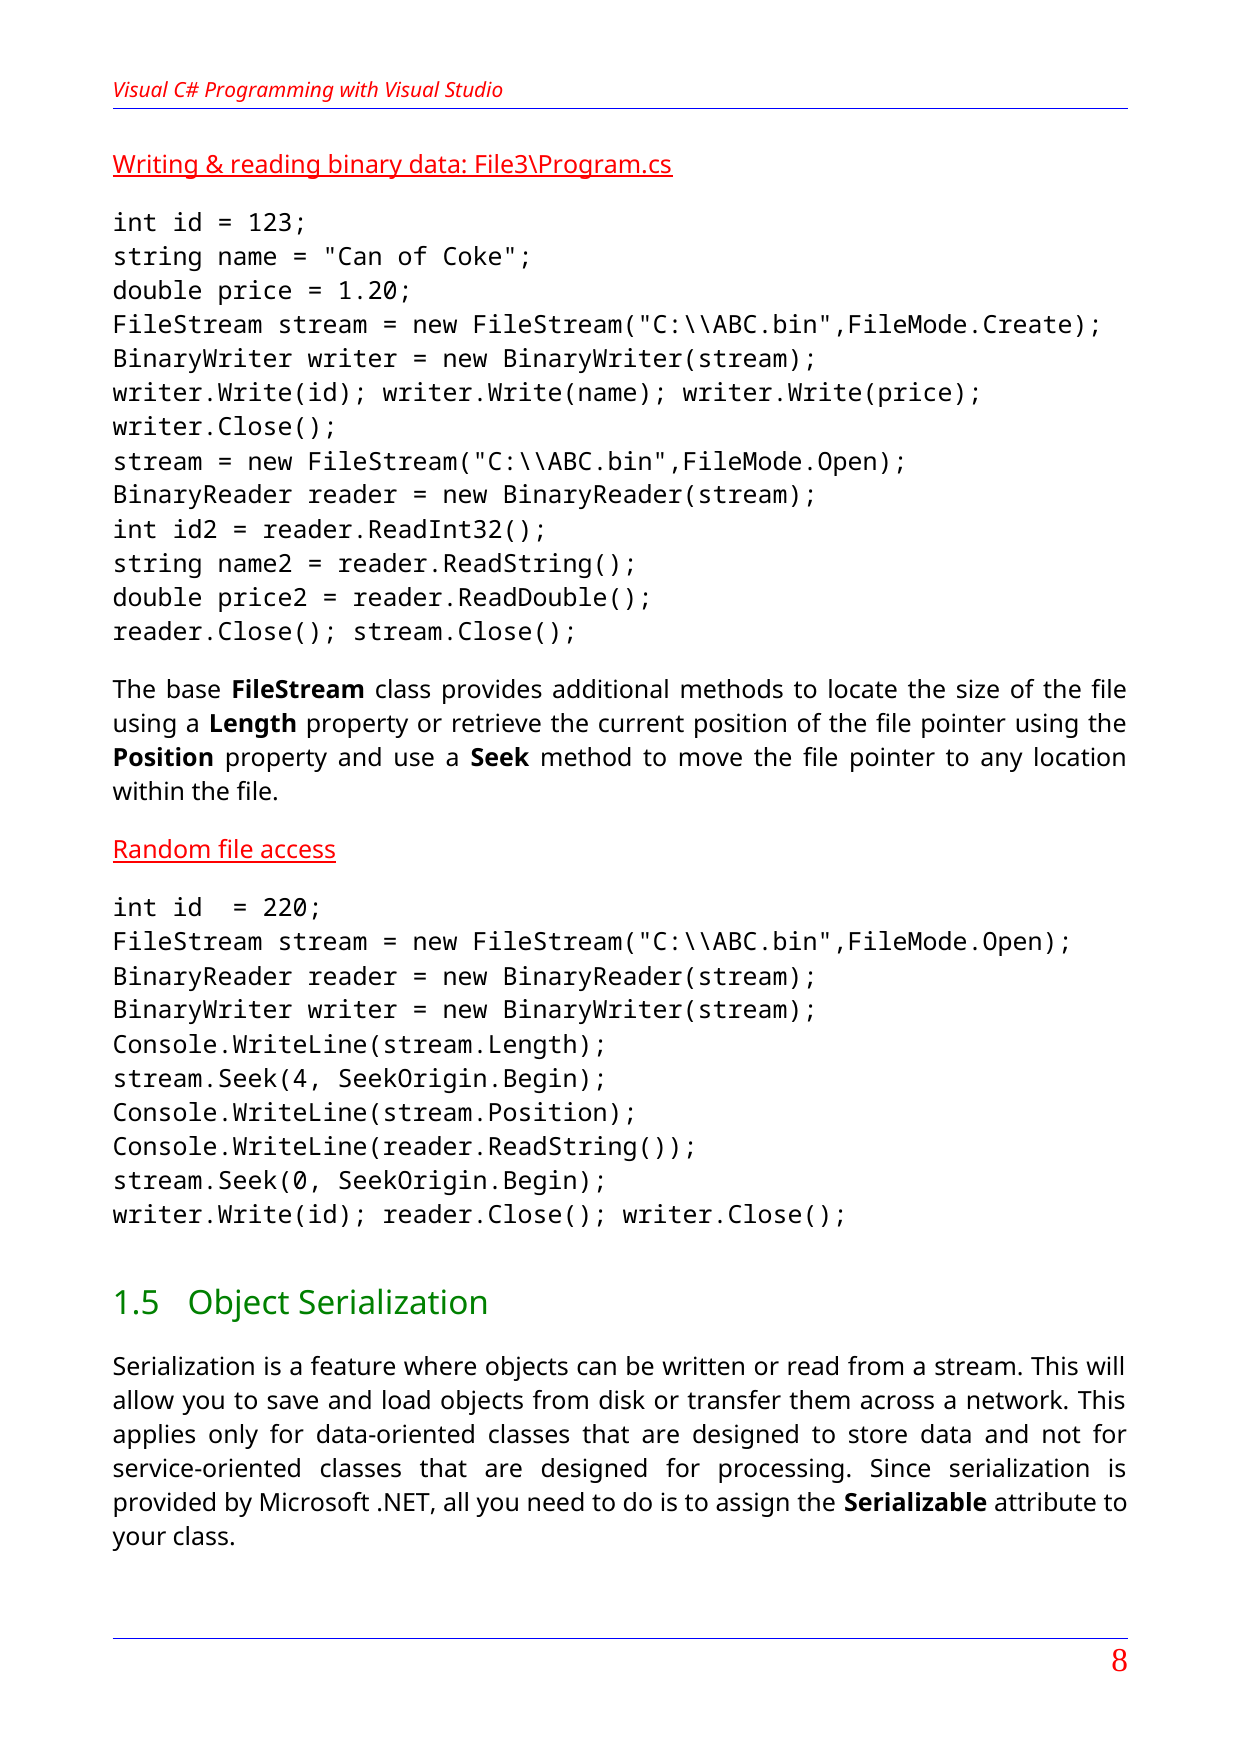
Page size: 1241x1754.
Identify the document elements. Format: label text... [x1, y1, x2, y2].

text writer.Write(id); reader.Close(); writer.Close(); [112, 1197, 1128, 1231]
text BinaryWriter writer = new BinaryWriter(stream); [112, 341, 1128, 375]
text writer.Write(id); writer.Write(name); writer.Write(price); [112, 375, 1128, 409]
text double price2 = reader.ReadDouble(); [112, 579, 1128, 613]
text stream.Seek(4, SeekOrigin.Begin); [112, 1060, 1128, 1094]
text BinaryReader reader = new BinaryReader(stream); [112, 958, 1128, 992]
text FileStream stream = new FileStream("C:\\ABC.bin",FileMode.Open); [112, 924, 1128, 958]
text int id = 220; [112, 890, 1128, 924]
text reader.Close(); stream.Close(); [112, 613, 1128, 647]
text Console.WriteLine(stream.Length); [112, 1026, 1128, 1060]
text Console.WriteLine(reader.ReadString()); [112, 1128, 1128, 1162]
text 1.5 Object Serialization [112, 1279, 1128, 1324]
text Writing & reading binary data: File3\Program.cs [112, 147, 1128, 181]
text string name = "Can of Coke"; [112, 239, 1128, 273]
text Random file access [112, 832, 1128, 866]
text BinaryWriter writer = new BinaryWriter(stream); [112, 992, 1128, 1026]
text Serialization is a feature where objects can be written or read from a stream. This will allow you to save and load objects from disk or transfer them across a network. This applies only for data-oriented classes that are designed to store data and not for service-oriented classes that are designed for processing. Since serialization is provided by Microsoft .NET, all you need to do is to assign the Serializable attribute to your class. [112, 1348, 1128, 1553]
text writer.Close(); [112, 409, 1128, 443]
text stream.Seek(0, SeekOrigin.Begin); [112, 1162, 1128, 1197]
text stream = new FileStream("C:\\ABC.bin",FileMode.Open); [112, 443, 1128, 477]
text int id2 = reader.ReadInt32(); [112, 511, 1128, 545]
text string name2 = reader.ReadString(); [112, 545, 1128, 579]
text BinaryReader reader = new BinaryReader(stream); [112, 477, 1128, 511]
text double price = 1.20; [112, 273, 1128, 307]
text Console.WriteLine(stream.Position); [112, 1094, 1128, 1128]
text The base FileStream class provides additional methods to locate the size of the file using a Length property or retrieve the current position of the file pointer using the Position property and use a Seek method to move the file pointer to any location within the file. [112, 672, 1128, 808]
text int id = 123; [112, 205, 1128, 239]
text FileStream stream = new FileStream("C:\\ABC.bin",FileMode.Create); [112, 307, 1128, 341]
